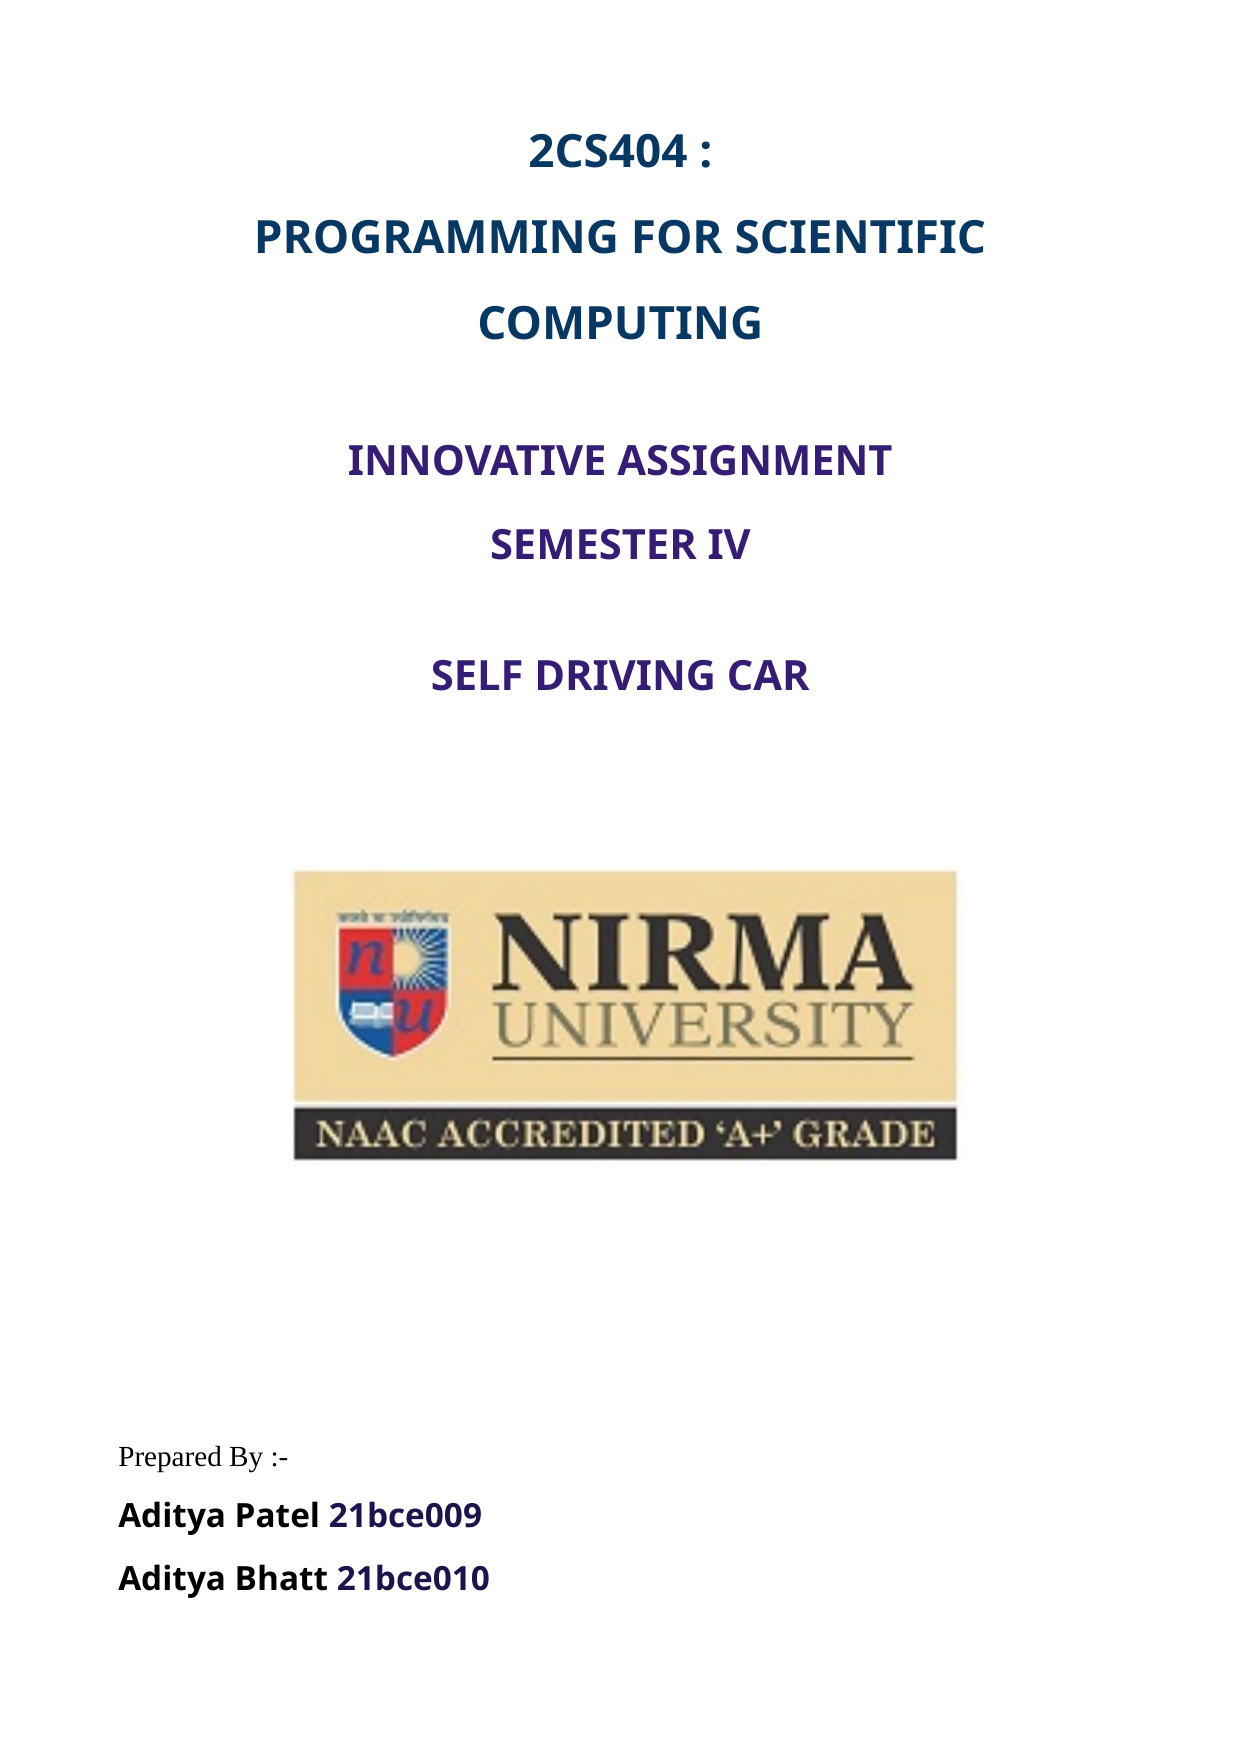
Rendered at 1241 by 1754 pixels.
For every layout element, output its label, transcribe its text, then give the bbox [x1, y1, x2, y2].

text 2CS404 : [118, 118, 1122, 181]
text INNOVATIVE ASSIGNMENT [118, 430, 1122, 487]
text SEMESTER IV [118, 515, 1122, 572]
text Prepared By :- [118, 1439, 1122, 1473]
text PROGRAMMING FOR SCIENTIFIC COMPUTING [118, 204, 1122, 353]
text Aditya Bhatt 21bce010 [118, 1555, 1122, 1600]
picture [289, 866, 964, 1167]
text Aditya Patel 21bce009 [118, 1492, 1122, 1538]
text SELF DRIVING CAR [118, 645, 1122, 702]
